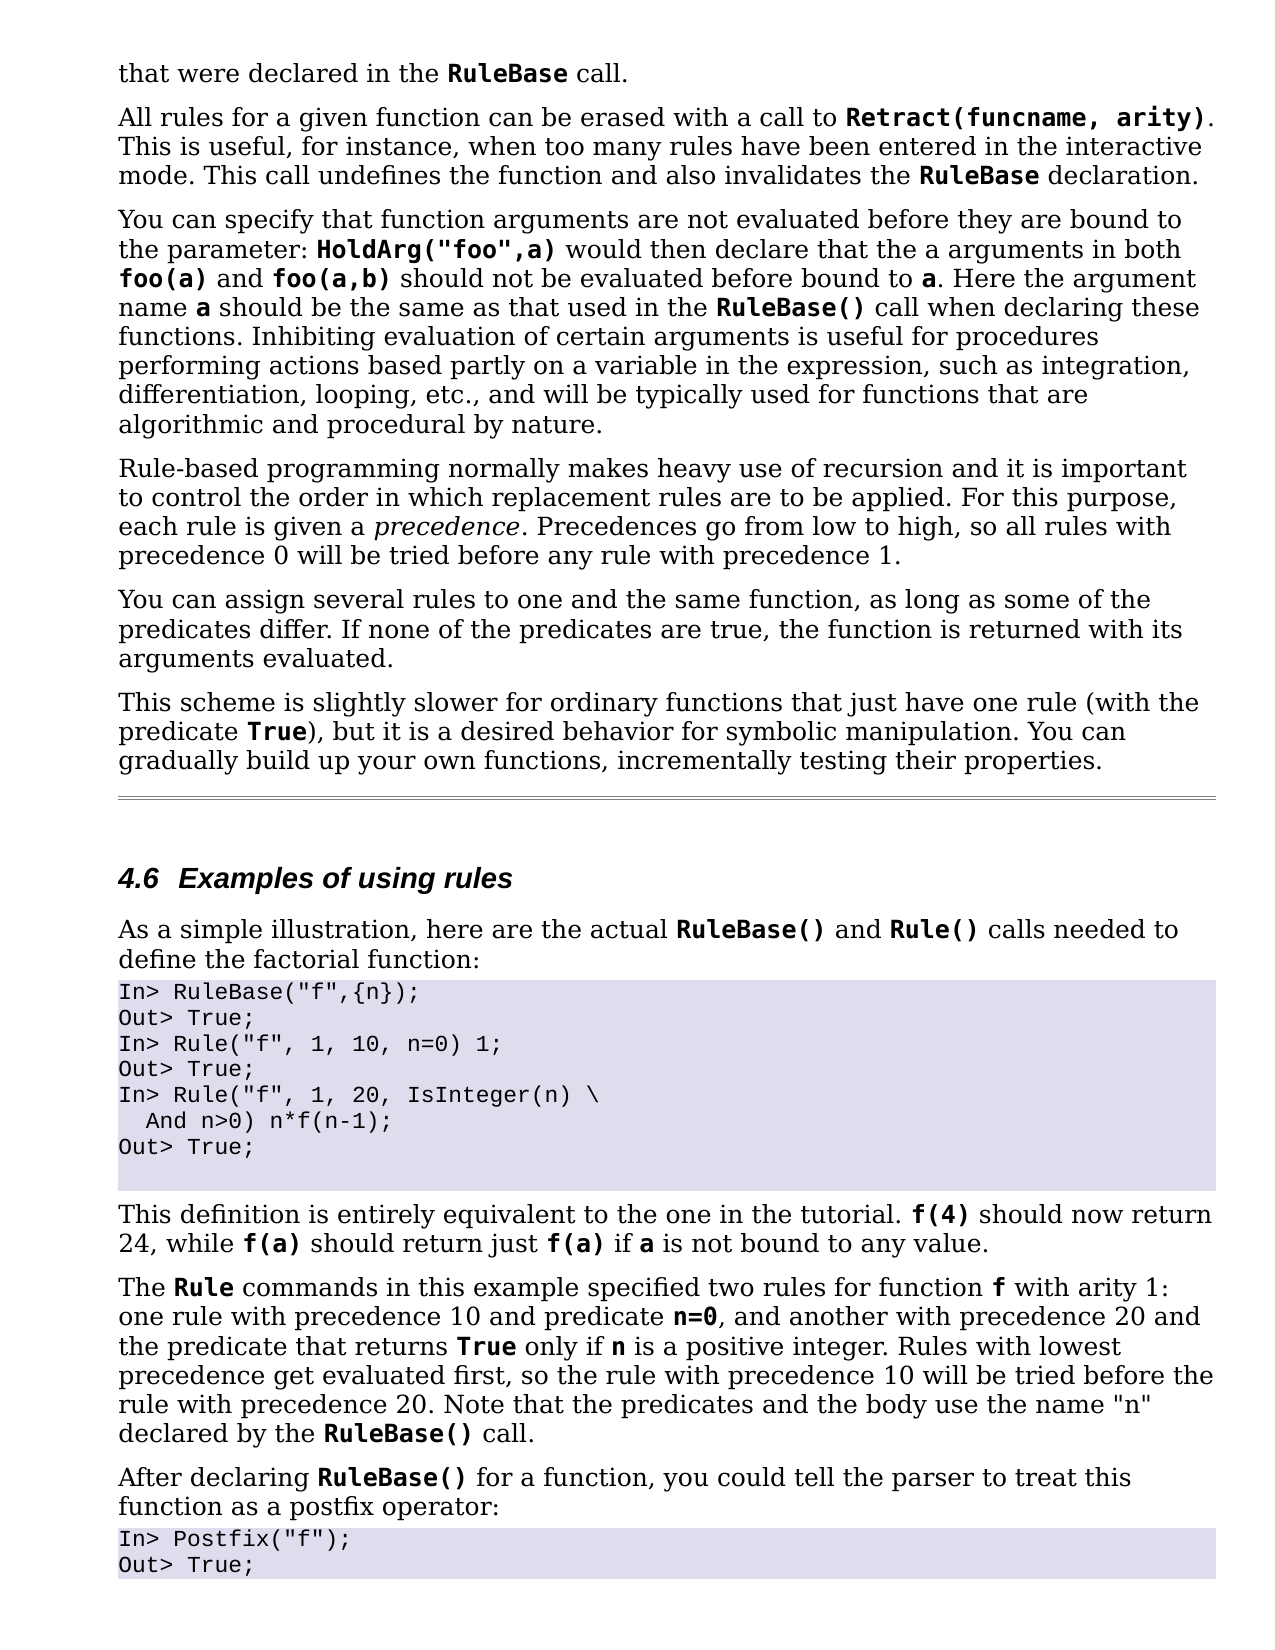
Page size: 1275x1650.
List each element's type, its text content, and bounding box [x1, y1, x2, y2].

text that were declared in the RuleBase call. [118, 59, 1216, 88]
text The Rule commands in this example specified two rules for function f with arity 1: one rule with precedence 10 and predicate n=0, and another with precedence 20 and the predicate that returns True only if n is a positive integer. Rules with lowest precedence get evaluated first, so the rule with precedence 10 will be tried before the rule with precedence 20. Note that the predicates and the body use the name "n" declared by the RuleBase() call. [118, 1273, 1216, 1448]
text This definition is entirely equivalent to the one in the tutorial. f(4) should now return 24, while f(a) should return just f(a) if a is not bound to any value. [118, 1200, 1216, 1258]
table_header In> Postfix("f"); Out> True; [118, 1528, 1216, 1579]
text You can specify that function arguments are not evaluated before they are bound to the parameter: HoldArg("foo",a) would then declare that the a arguments in both foo(a) and foo(a,b) should not be evaluated before bound to a. Here the argument name a should be the same as that used in the RuleBase() call when declaring these functions. Inhibiting evaluation of certain arguments is useful for procedures performing actions based partly on a variable in the expression, such as integration, differentiation, looping, etc., and will be typically used for functions that are algorithmic and procedural by nature. [118, 206, 1216, 439]
text This scheme is slightly slower for ordinary functions that just have one rule (with the predicate True), but it is a desired behavior for symbolic manipulation. You can gradually build up your own functions, incrementally testing their properties. [118, 688, 1216, 776]
table_header In> RuleBase("f",{n}); Out> True; In> Rule("f", 1, 10, n=0) 1; Out> True; In> Rule("f", 1, 20, IsInteger(n) \ And n>0) n*f(n-1); Out> True; [118, 980, 1216, 1191]
text As a simple illustration, here are the actual RuleBase() and Rule() calls needed to define the factorial function: [118, 916, 1216, 974]
subtitle Examples of using rules [118, 861, 1216, 895]
text Rule-based programming normally makes heavy use of recursion and it is important to control the order in which replacement rules are to be applied. For this purpose, each rule is given a precedence. Precedences go from low to high, so all rules with precedence 0 will be tried before any rule with precedence 1. [118, 454, 1216, 571]
text All rules for a given function can be erased with a call to Retract(funcname, arity). This is useful, for instance, when too many rules have been entered in the interactive mode. This call undefines the function and also invalidates the RuleBase declaration. [118, 103, 1216, 191]
text You can assign several rules to one and the same function, as long as some of the predicates differ. If none of the predicates are true, the function is returned with its arguments evaluated. [118, 586, 1216, 673]
text After declaring RuleBase() for a function, you could tell the parser to treat this function as a postfix operator: [118, 1463, 1216, 1522]
